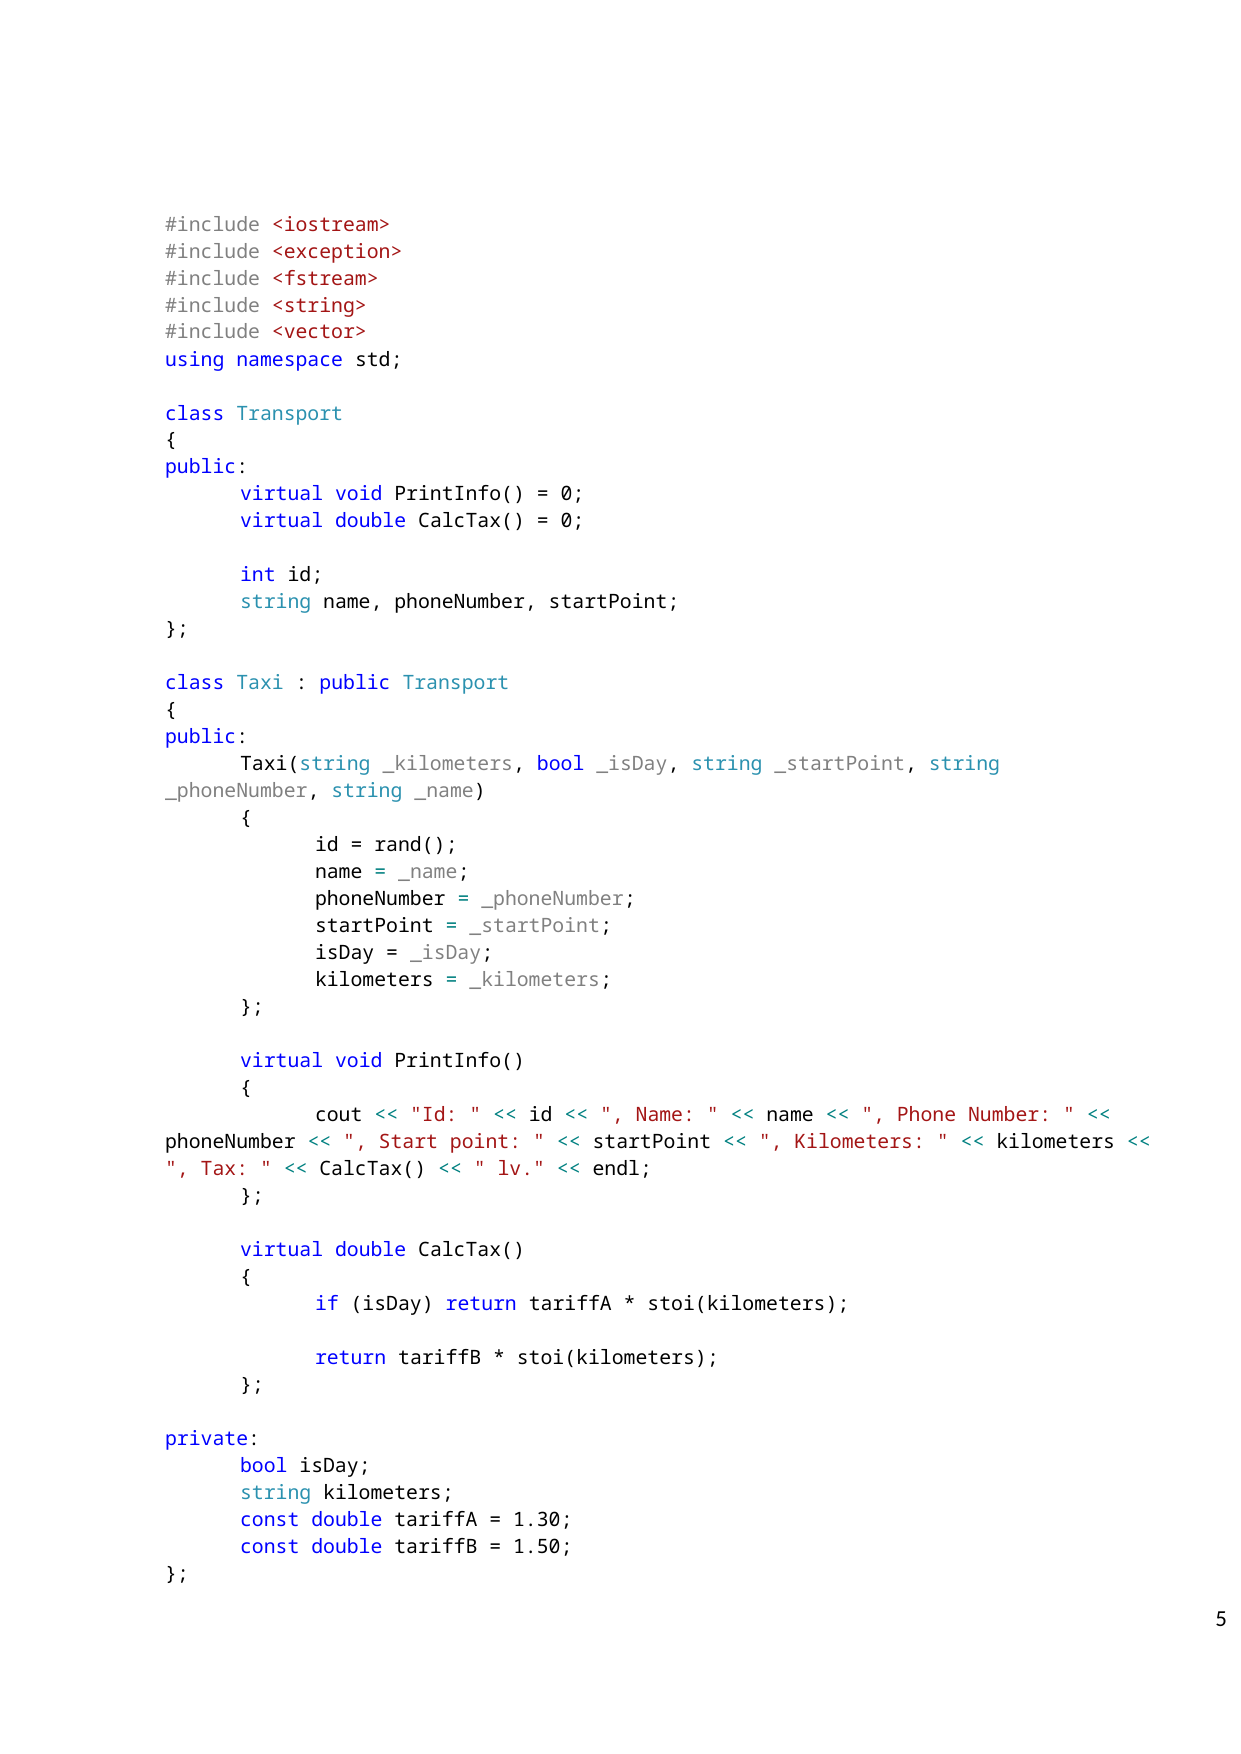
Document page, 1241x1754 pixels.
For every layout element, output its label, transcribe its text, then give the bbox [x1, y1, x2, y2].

text string kilometers; [165, 1478, 1166, 1505]
text virtual double CalcTax() = 0; [165, 507, 1166, 534]
text const double tariffB = 1.50; [165, 1532, 1166, 1559]
text }; [165, 614, 1166, 642]
text { [165, 803, 1166, 830]
text private: [165, 1424, 1166, 1451]
text return tariffB * stoi(kilometers); [165, 1343, 1166, 1370]
text }; [165, 1181, 1166, 1208]
text { [165, 426, 1166, 453]
text public: [165, 722, 1166, 749]
text }; [165, 1370, 1166, 1397]
text phoneNumber = _phoneNumber; [165, 884, 1166, 911]
text kilometers = _kilometers; [165, 965, 1166, 992]
text id = rand(); [165, 830, 1166, 857]
text const double tariffA = 1.30; [165, 1505, 1166, 1532]
text #include <exception> [165, 237, 1166, 264]
text }; [165, 992, 1166, 1019]
text { [165, 696, 1166, 722]
text { [165, 1262, 1166, 1289]
text class Taxi : public Transport [165, 668, 1166, 696]
text #include <fstream> [165, 264, 1166, 291]
text #include <iostream> [165, 210, 1166, 237]
text Taxi(string _kilometers, bool _isDay, string _startPoint, string _phoneNumber, string _name) [165, 749, 1166, 803]
text bool isDay; [165, 1451, 1166, 1478]
text public: [165, 453, 1166, 480]
text #include <string> [165, 291, 1166, 318]
text using namespace std; [165, 345, 1166, 372]
text int id; [165, 561, 1166, 588]
text virtual void PrintInfo() = 0; [165, 480, 1166, 507]
text class Transport [165, 399, 1166, 426]
text if (isDay) return tariffA * stoi(kilometers); [165, 1289, 1166, 1316]
text string name, phoneNumber, startPoint; [165, 588, 1166, 614]
text { [165, 1073, 1166, 1100]
text }; [165, 1559, 1166, 1586]
text #include <vector> [165, 318, 1166, 345]
text isDay = _isDay; [165, 938, 1166, 965]
text name = _name; [165, 857, 1166, 884]
text virtual void PrintInfo() [165, 1046, 1166, 1073]
text cout << "Id: " << id << ", Name: " << name << ", Phone Number: " << phoneNumber << ", Start point: " << startPoint << ", Kilometers: " << kilometers << ", Tax: " << CalcTax() << " lv." << endl; [165, 1100, 1166, 1181]
text virtual double CalcTax() [165, 1235, 1166, 1262]
text startPoint = _startPoint; [165, 911, 1166, 938]
